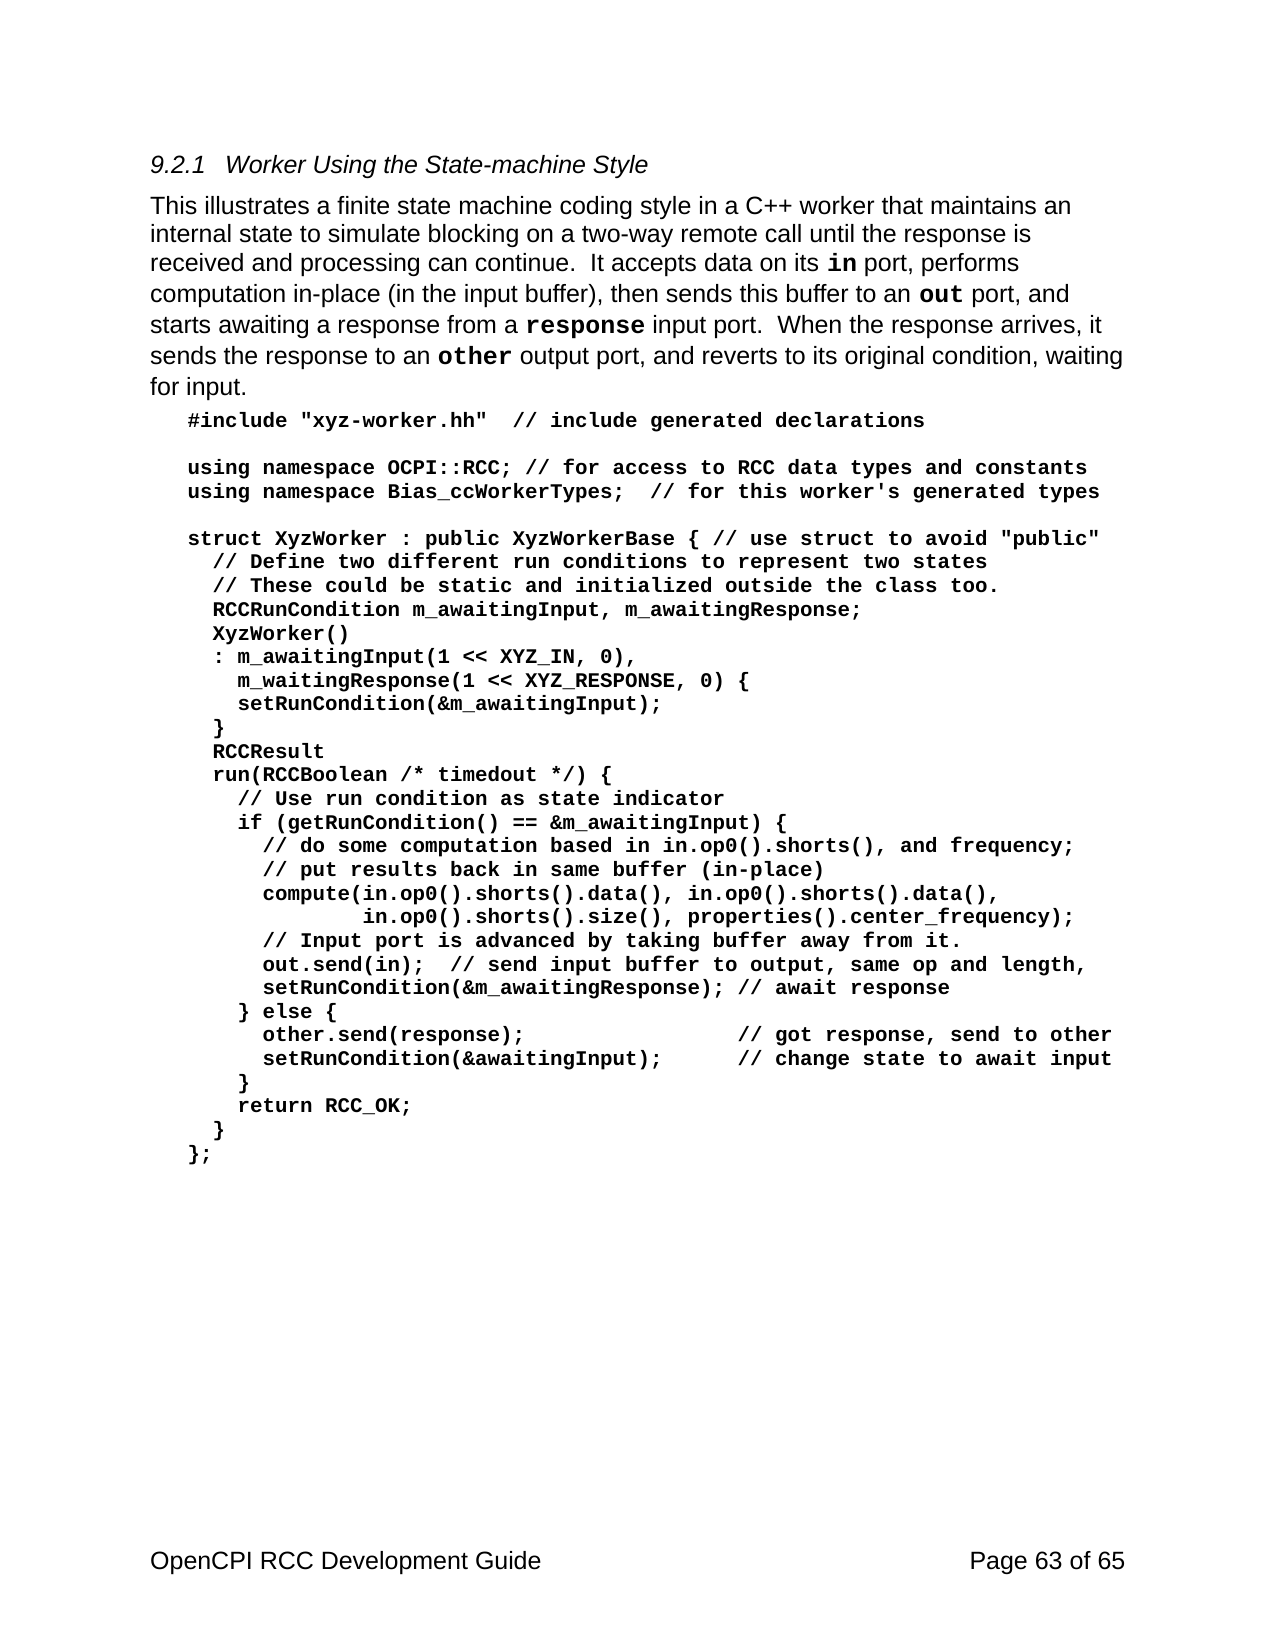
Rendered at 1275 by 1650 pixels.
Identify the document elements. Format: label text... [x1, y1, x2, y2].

text This illustrates a finite state machine coding style in a C++ worker that maintains an internal state to simulate blocking on a two-way remote call until the response is received and processing can continue. It accepts data on its in port, performs computation in-place (in the input buffer), then sends this buffer to an out port, and starts awaiting a response from a response input port. When the response arrives, it sends the response to an other output port, and reverts to its original condition, waiting for input. [150, 191, 1125, 401]
text #include "xyz-worker.hh" // include generated declarations using namespace OCPI::RCC; // for access to RCC data types and constants using namespace Bias_ccWorkerTypes; // for this worker's generated types struct XyzWorker : public XyzWorkerBase { // use struct to avoid "public" // Define two different run conditions to represent two states // These could be static and initialized outside the class too. RCCRunCondition m_awaitingInput, m_awaitingResponse; XyzWorker() : m_awaitingInput(1 << XYZ_IN, 0), m_waitingResponse(1 << XYZ_RESPONSE, 0) { setRunCondition(&m_awaitingInput); } RCCResult run(RCCBoolean /* timedout */) { // Use run condition as state indicator if (getRunCondition() == &m_awaitingInput) { // do some computation based in in.op0().shorts(), and frequency; // put results back in same buffer (in-place) compute(in.op0().shorts().data(), in.op0().shorts().data(), in.op0().shorts().size(), properties().center_frequency); // Input port is advanced by taking buffer away from it. out.send(in); // send input buffer to output, same op and length, setRunCondition(&m_awaitingResponse); // await response } else { other.send(response); // got response, send to other setRunCondition(&awaitingInput); // change state to await input } return RCC_OK; } }; [187, 410, 1125, 1166]
subtitle Worker Using the State-machine Style [150, 150, 1125, 179]
